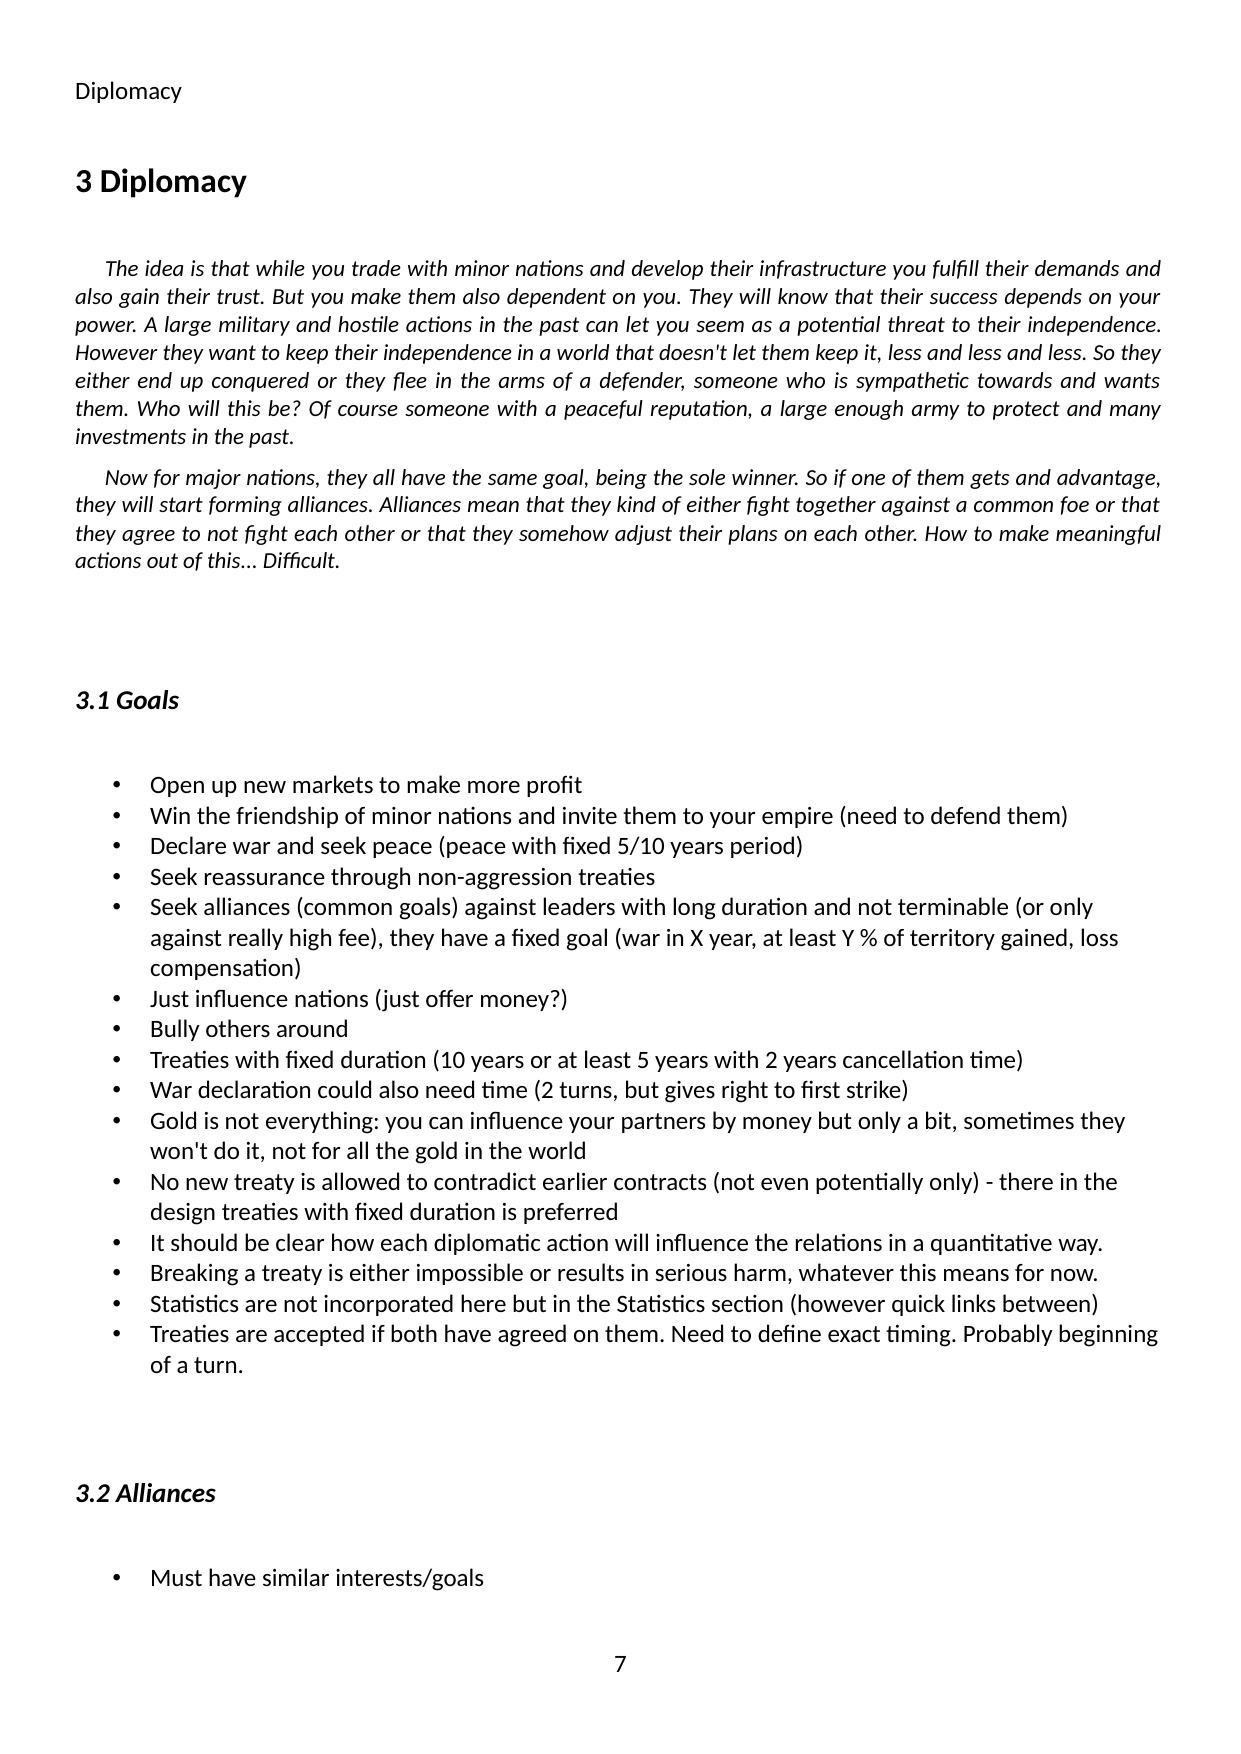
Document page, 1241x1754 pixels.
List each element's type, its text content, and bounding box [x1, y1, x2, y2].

list Breaking a treaty is either impossible or results in serious harm, whatever this means for now. [112, 1258, 1166, 1288]
list Must have similar interests/goals [112, 1562, 1166, 1592]
list Win the friendship of minor nations and invite them to your empire (need to defend them) [112, 800, 1166, 830]
text The idea is that while you trade with minor nations and develop their infrastructure you fulfill their demands and also gain their trust. But you make them also dependent on you. They will know that their success depends on your power. A large military and hostile actions in the past can let you seem as a potential threat to their independence. However they want to keep their independence in a world that doesn't let them keep it, less and less and less. So they either end up conquered or they flee in the arms of a defender, someone who is sympathetic towards and wants them. Who will this be? Of course someone with a peaceful reputation, a large enough army to protect and many investments in the past. [75, 254, 1166, 450]
list Gold is not everything: you can influence your partners by money but only a bit, sometimes they won't do it, not for all the gold in the world [112, 1105, 1166, 1166]
list Seek reassurance through non-aggression treaties [112, 861, 1166, 891]
list Treaties with fixed duration (10 years or at least 5 years with 2 years cancellation time) [112, 1044, 1166, 1074]
list Open up new markets to make more profit [112, 769, 1166, 800]
list War declaration could also need time (2 turns, but gives right to first strike) [112, 1074, 1166, 1105]
subtitle Goals [75, 683, 1166, 716]
text Now for major nations, they all have the same goal, being the sole winner. So if one of them gets and advantage, they will start forming alliances. Alliances mean that they kind of either fight together against a common foe or that they agree to not fight each other or that they somehow adjust their plans on each other. How to make meaningful actions out of this... Difficult. [75, 463, 1166, 575]
list No new treaty is allowed to contradict earlier contracts (not even potentially only) - there in the design treaties with fixed duration is preferred [112, 1166, 1166, 1227]
subtitle Diplomacy [75, 160, 1166, 201]
list Statistics are not incorporated here but in the Statistics section (however quick links between) [112, 1288, 1166, 1319]
list It should be clear how each diplomatic action will influence the relations in a quantitative way. [112, 1227, 1166, 1258]
list Just influence nations (just offer money?) [112, 983, 1166, 1013]
list Seek alliances (common goals) against leaders with long duration and not terminable (or only against really high fee), they have a fixed goal (war in X year, at least Y % of territory gained, loss compensation) [112, 891, 1166, 983]
list Declare war and seek peace (peace with fixed 5/10 years period) [112, 830, 1166, 861]
subtitle Alliances [75, 1476, 1166, 1509]
list Bully others around [112, 1013, 1166, 1044]
list Treaties are accepted if both have agreed on them. Need to define exact timing. Probably beginning of a turn. [112, 1319, 1166, 1380]
